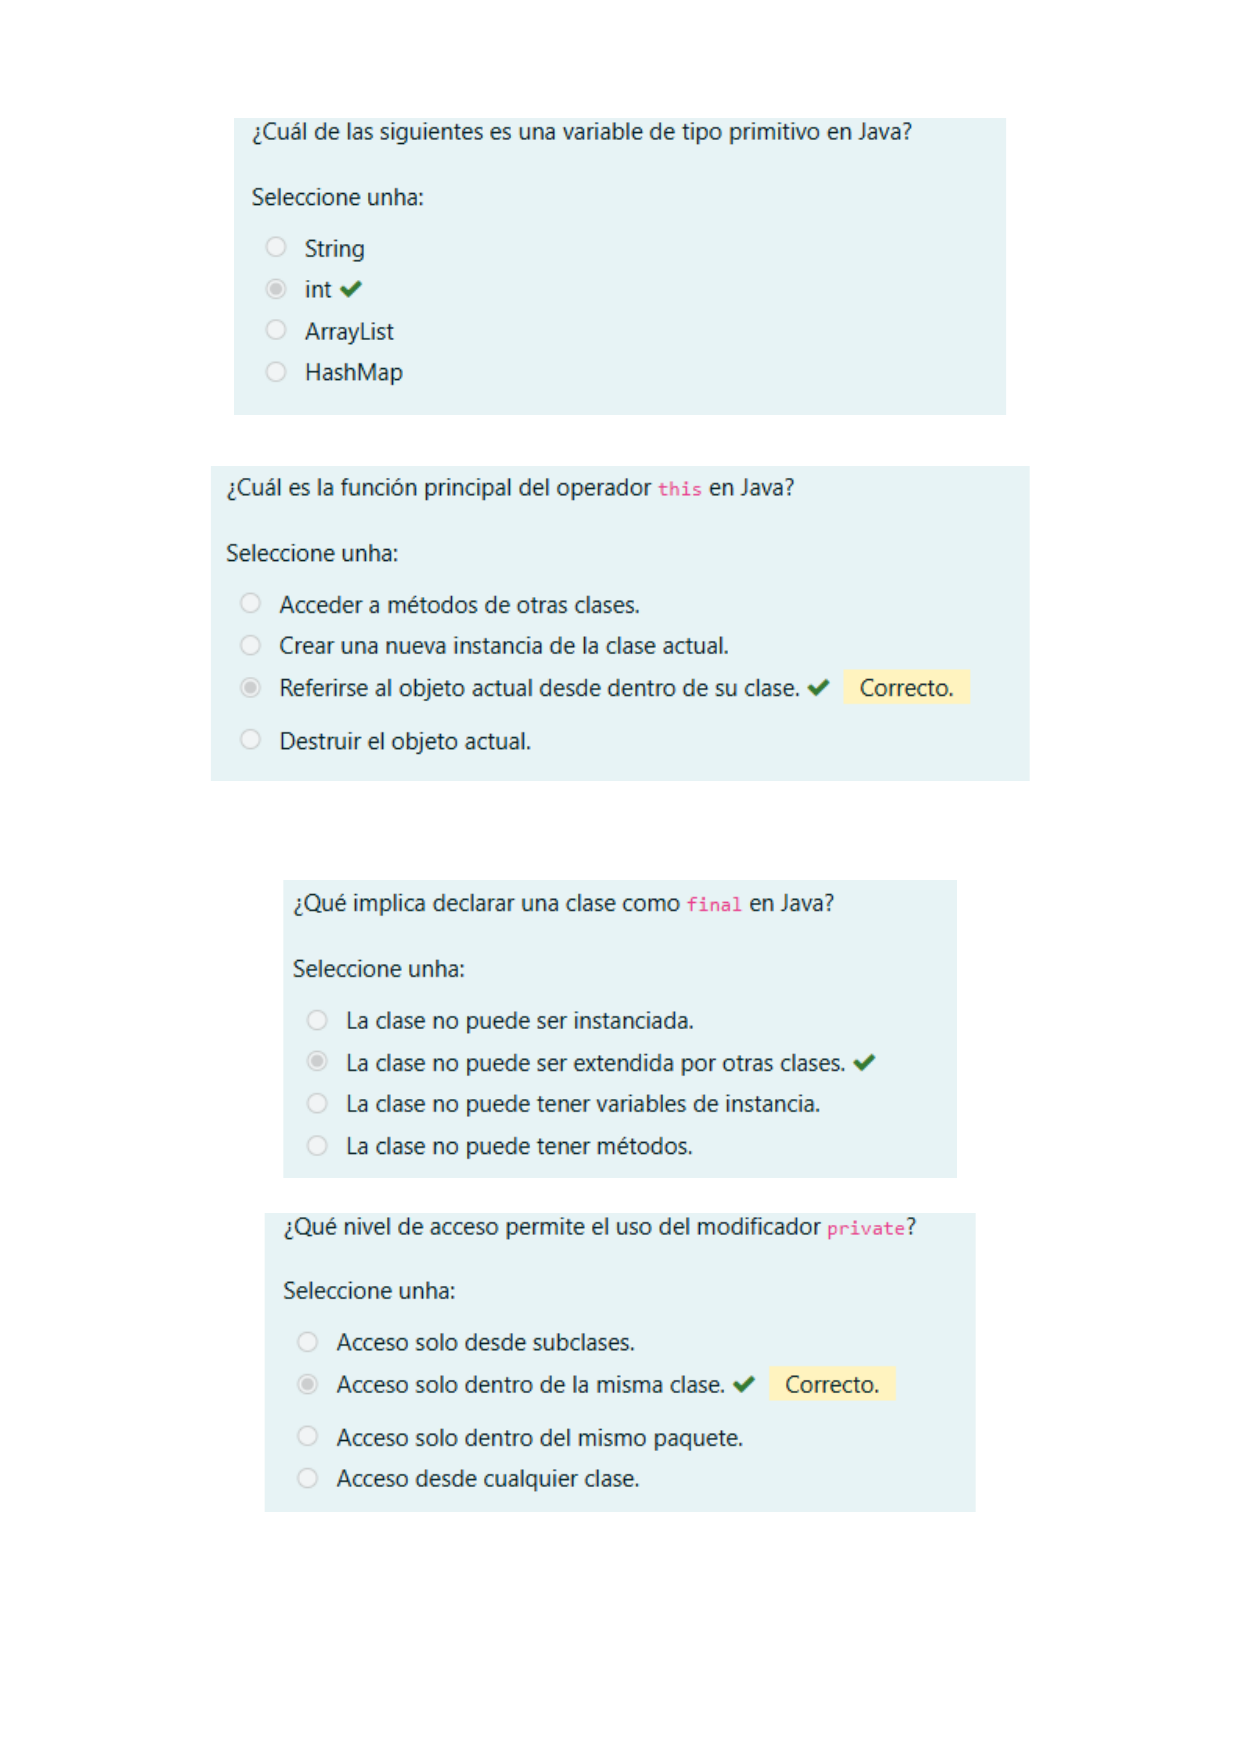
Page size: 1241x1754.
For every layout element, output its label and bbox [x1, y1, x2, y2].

picture [234, 118, 1007, 415]
picture [210, 466, 1030, 781]
picture [264, 1213, 976, 1512]
picture [283, 880, 957, 1178]
